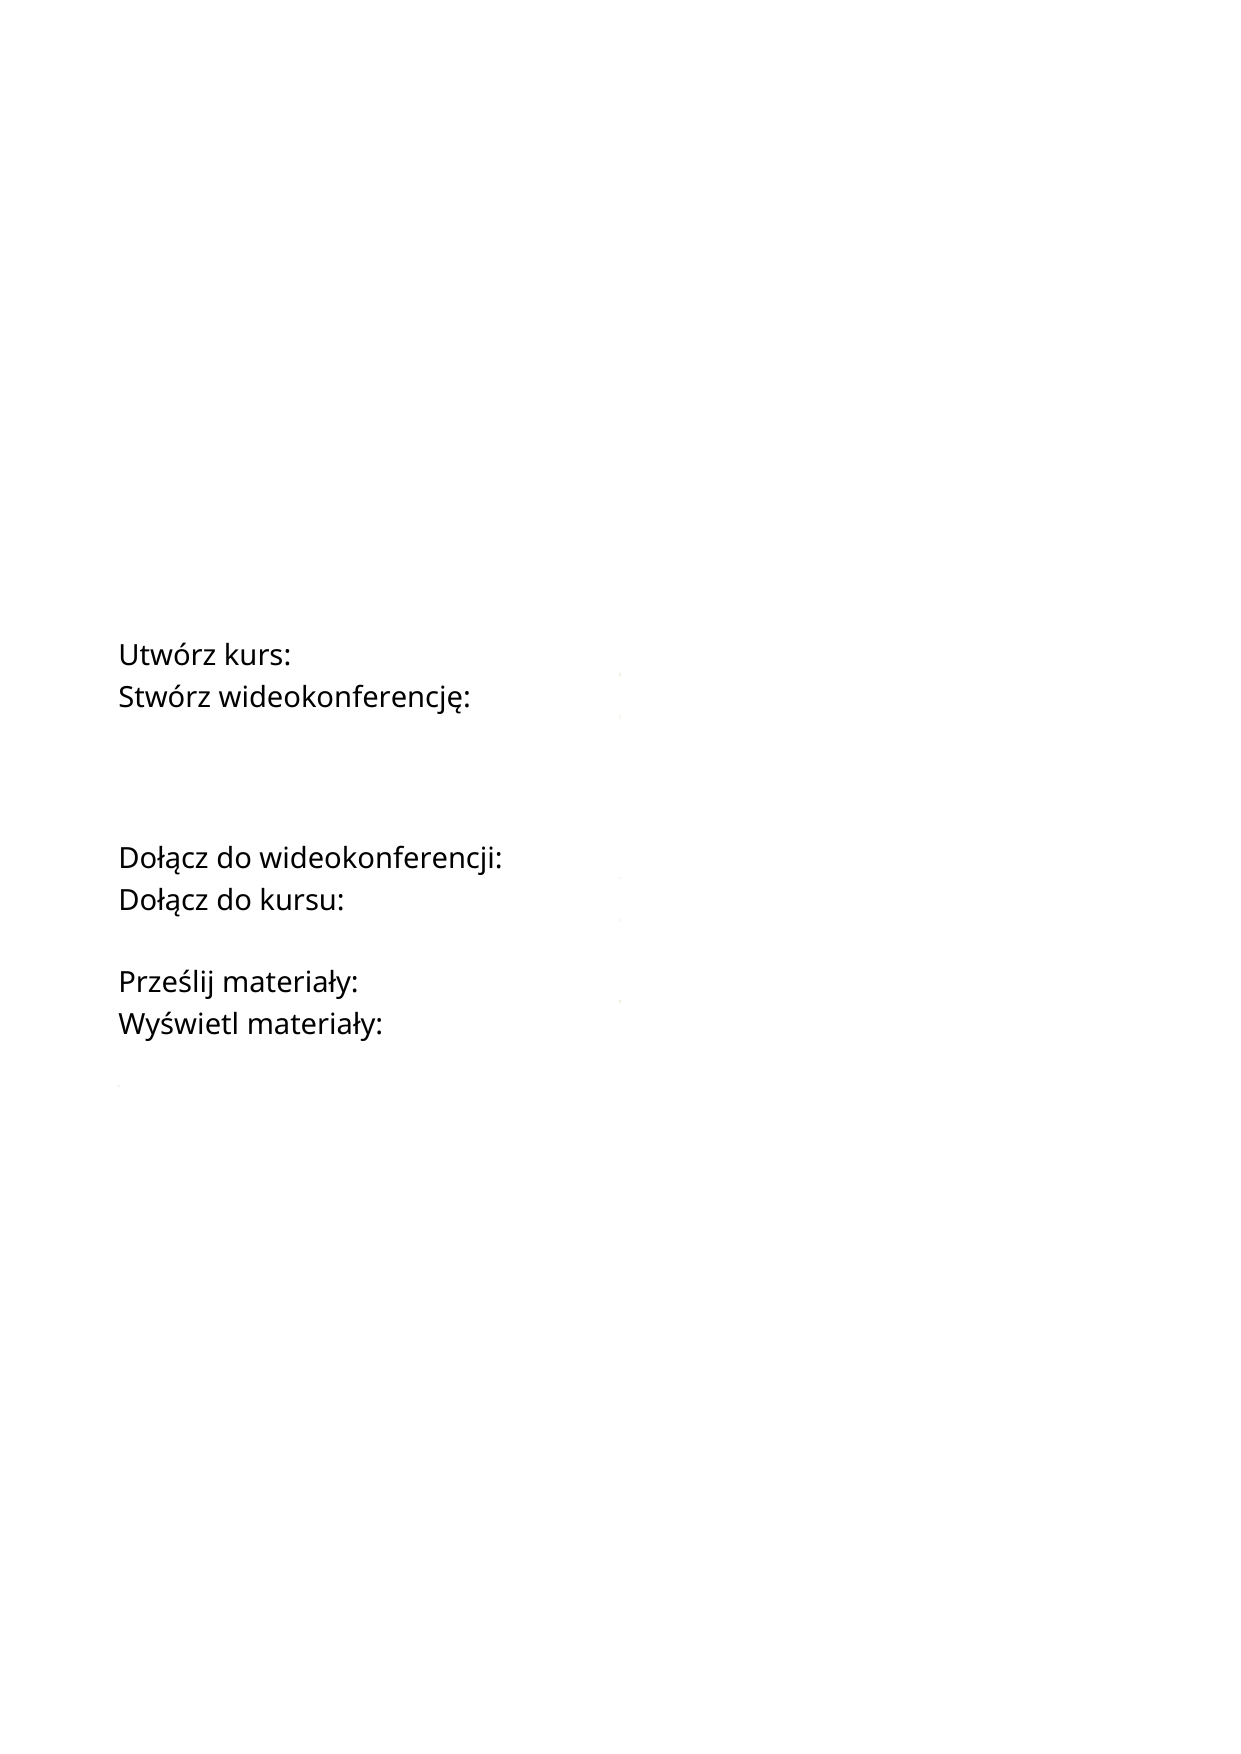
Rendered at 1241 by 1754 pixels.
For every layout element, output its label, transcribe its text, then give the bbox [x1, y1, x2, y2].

text Wyświetl materiały: [118, 1003, 1122, 1043]
text Stwórz wideokonferencję: [118, 676, 1122, 716]
text Prześlij materiały: [118, 961, 1122, 1001]
text Dołącz do kursu: [118, 879, 1122, 919]
text Dołącz do wideokonferencji: [118, 837, 1122, 877]
text Utwórz kurs: [118, 634, 1122, 674]
